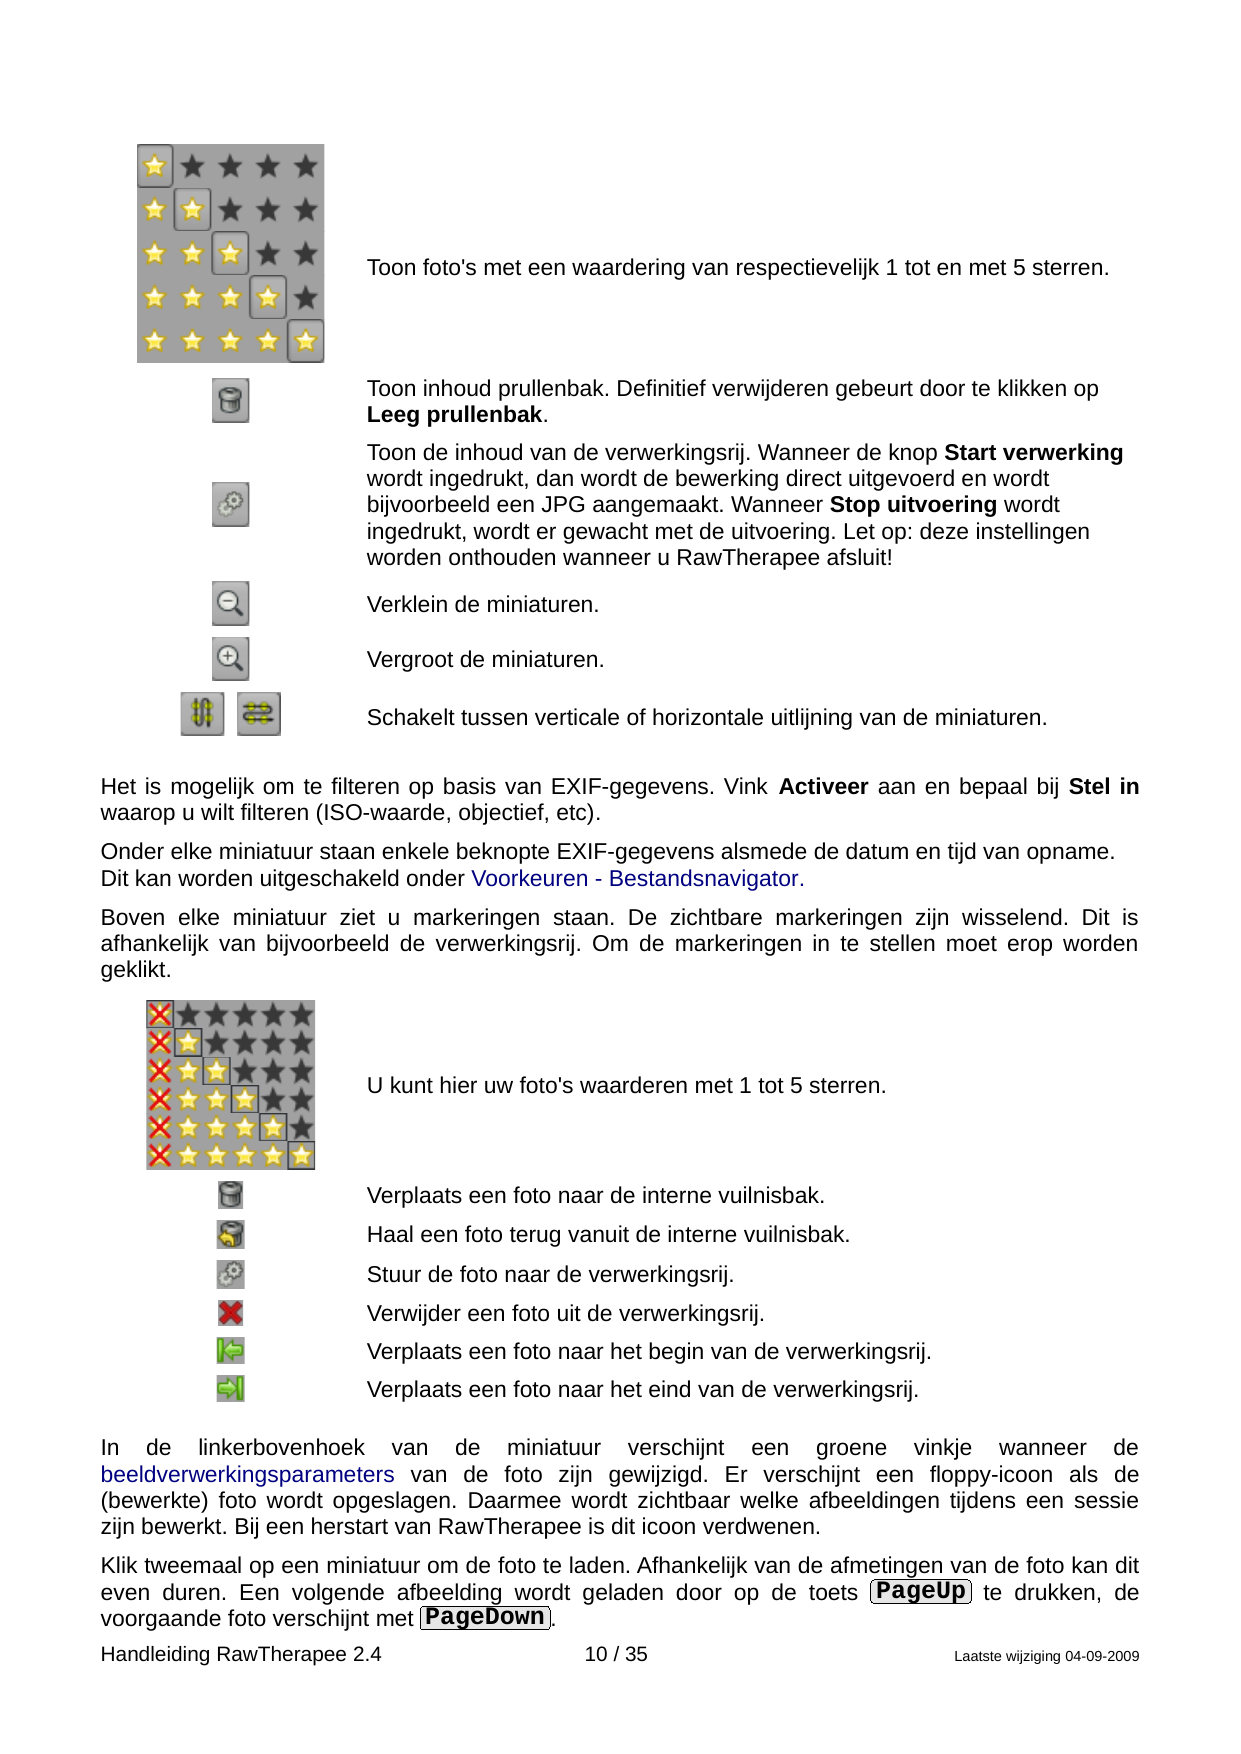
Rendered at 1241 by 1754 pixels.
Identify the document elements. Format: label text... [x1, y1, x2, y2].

table_cell [100, 369, 361, 433]
text Boven elke miniatuur ziet u markeringen staan. De zichtbare markeringen zijn wisselend. Dit is afhankelijk van bijvoorbeeld de verwerkingsrij. Om de markeringen in te stellen moet erop worden geklikt. [100, 903, 1140, 982]
text In de linkerbovenhoek van de miniatuur verschijnt een groene vinkje wanneer de beeldverwerkingsparameters van de foto zijn gewijzigd. Er verschijnt een floppy-icoon als de (bewerkte) foto wordt opgeslagen. Daarmee wordt zichtbaar welke afbeeldingen tijdens een sessie zijn bewerkt. Bij een herstart van RawTherapee is dit icoon verdwenen. [100, 1408, 1140, 1539]
table_cell [100, 687, 361, 747]
table_cell [100, 1294, 361, 1332]
table_cell [100, 1175, 361, 1215]
table_cell [100, 433, 361, 576]
table_cell Verplaats een foto naar de interne vuilnisbak. [361, 1175, 1140, 1215]
table_cell Verplaats een foto naar het begin van de verwerkingsrij. [361, 1332, 1140, 1370]
table_cell [100, 576, 361, 631]
picture [212, 482, 250, 527]
table_cell [100, 631, 361, 687]
table_cell Toon de inhoud van de verwerkingsrij. Wanneer de knop Start verwerking wordt ingedrukt, dan wordt de bewerking direct uitgevoerd en wordt bijvoorbeeld een JPG aangemaakt. Wanneer Stop uitvoering wordt ingedrukt, wordt er gewacht met de uitvoering. Let op: deze instellingen worden onthouden wanneer u RawTherapee afsluit! [361, 433, 1140, 576]
picture [216, 1337, 245, 1364]
table_cell Vergroot de miniaturen. [361, 631, 1140, 687]
picture [146, 1000, 315, 1170]
table_cell Verplaats een foto naar het eind van de verwerkingsrij. [361, 1370, 1140, 1408]
table_cell Schakelt tussen verticale of horizontale uitlijning van de miniaturen. [361, 687, 1140, 747]
picture [218, 1300, 244, 1326]
text Onder elke miniatuur staan enkele beknopte EXIF-gegevens alsmede de datum en tijd van opname. Dit kan worden uitgeschakeld onder Voorkeuren - Bestandsnavigator. [100, 838, 1140, 891]
table_cell [100, 112, 361, 369]
picture [218, 1181, 244, 1209]
table_cell Haal een foto terug vanuit de interne vuilnisbak. [361, 1215, 1140, 1254]
table_cell Stuur de foto naar de verwerkingsrij. [361, 1254, 1140, 1294]
table_cell [100, 1254, 361, 1294]
table_cell Verklein de miniaturen. [361, 576, 1140, 631]
table_header U kunt hier uw foto's waarderen met 1 tot 5 sterren. [361, 995, 1140, 1175]
picture [216, 1220, 245, 1249]
picture [216, 1260, 245, 1289]
picture [237, 692, 281, 736]
picture [212, 637, 250, 681]
table_cell Verwijder een foto uit de verwerkingsrij. [361, 1294, 1140, 1332]
picture [137, 144, 325, 363]
picture [216, 1375, 245, 1402]
table_header [100, 995, 361, 1175]
table_cell Toon inhoud prullenbak. Definitief verwijderen gebeurt door te klikken op Leeg prullenbak. [361, 369, 1140, 433]
table_cell [100, 1332, 361, 1370]
table_cell Toon foto's met een waardering van respectievelijk 1 tot en met 5 sterren. [361, 112, 1140, 369]
table_cell [100, 1370, 361, 1408]
text Het is mogelijk om te filteren op basis van EXIF-gegevens. Vink Activeer aan en bepaal bij Stel in waarop u wilt filteren (ISO-waarde, objectief, etc). [100, 747, 1140, 826]
text Klik tweemaal op een miniatuur om de foto te laden. Afhankelijk van de afmetingen van de foto kan dit even duren. Een volgende afbeelding wordt geladen door op de toets te drukken, de voorgaande foto verschijnt met . [100, 1552, 1140, 1631]
picture [180, 692, 225, 736]
picture [212, 581, 250, 626]
table_cell [100, 1215, 361, 1254]
picture [212, 378, 250, 423]
